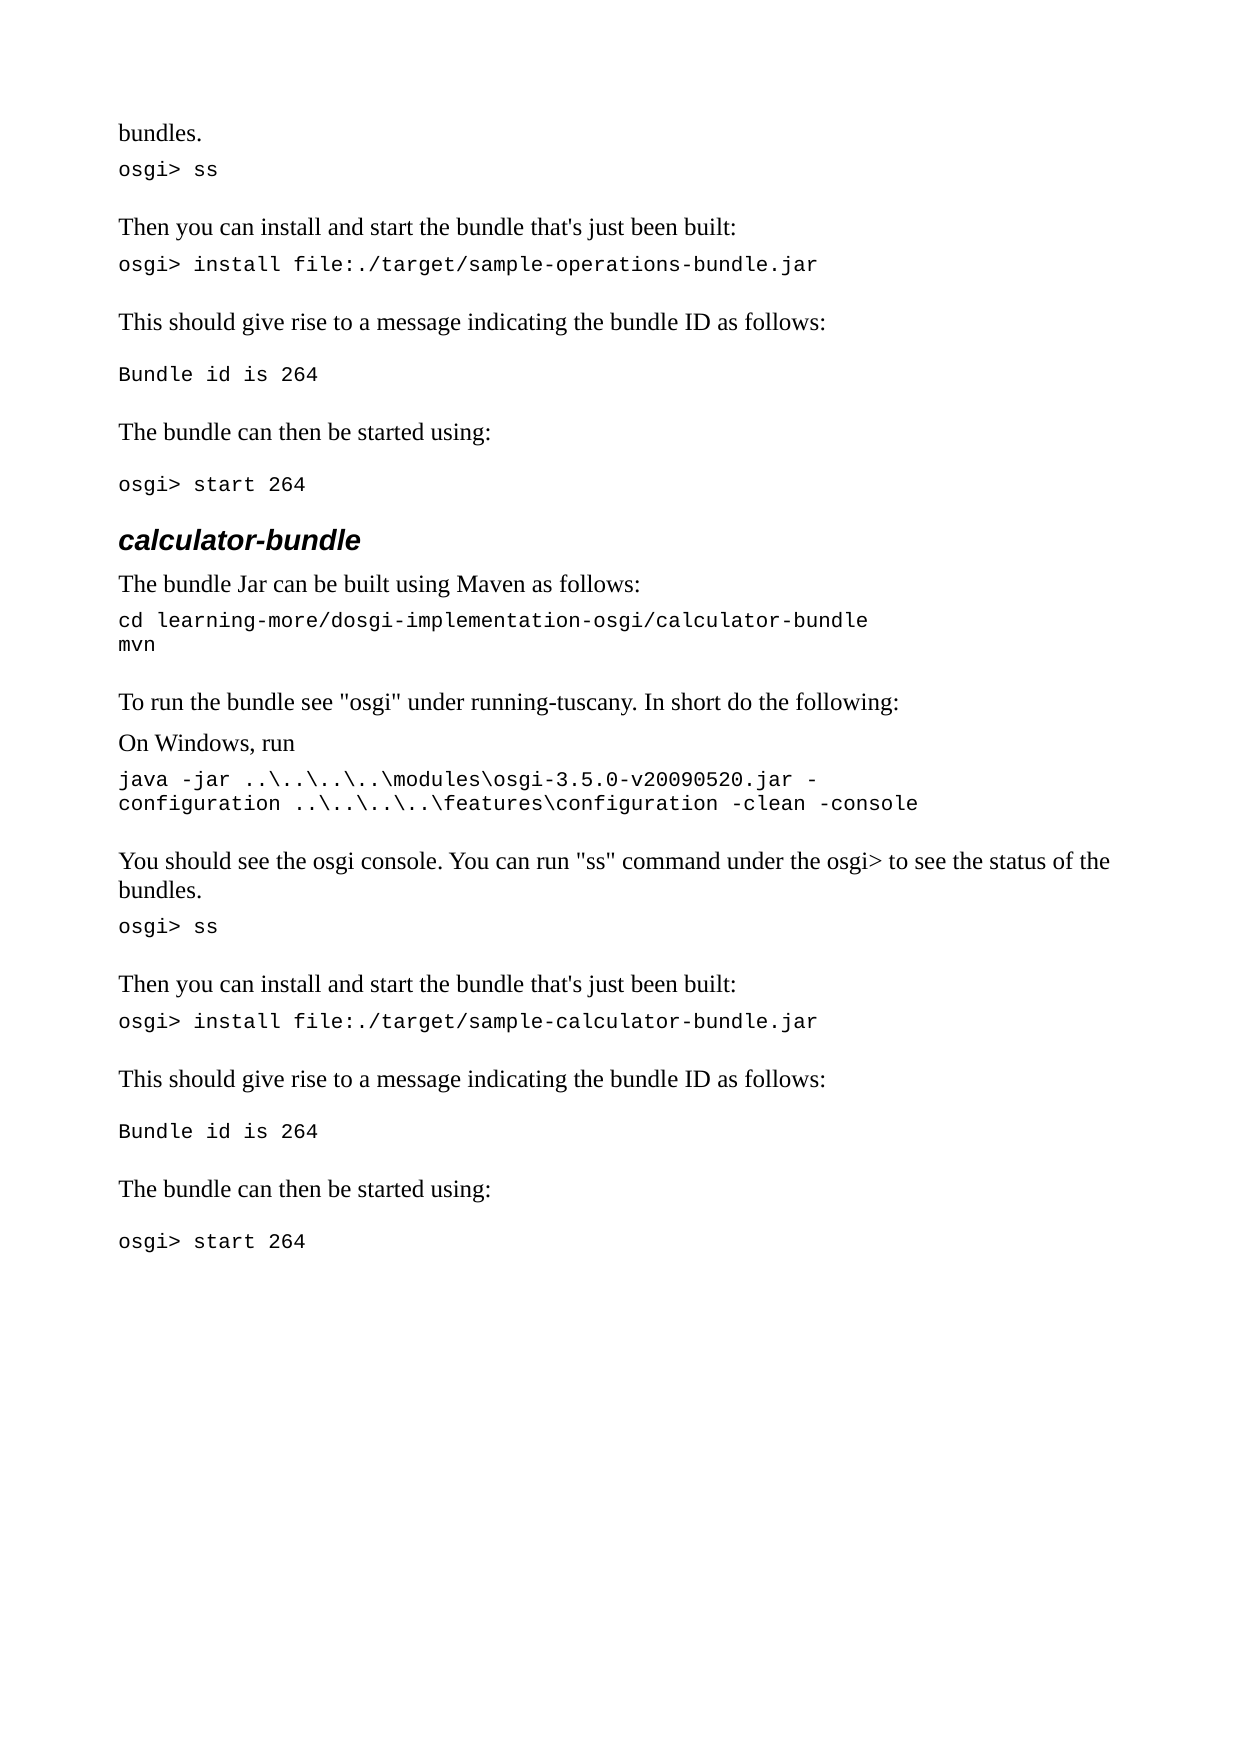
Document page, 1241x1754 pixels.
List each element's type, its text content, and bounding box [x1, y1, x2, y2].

text osgi> ss [118, 159, 1122, 183]
text On Windows, run [118, 728, 1122, 757]
text cd learning-more/dosgi-implementation-osgi/calculator-bundle [118, 610, 1122, 634]
text mvn [118, 634, 1122, 657]
text You should see the osgi console. You can run "ss" command under the osgi> to see the status of the bundles. [118, 846, 1122, 904]
text osgi> ss [118, 916, 1122, 940]
text This should give rise to a message indicating the bundle ID as follows: [118, 1064, 1122, 1092]
subtitle calculator-bundle [118, 523, 1122, 556]
text java -jar ..\..\..\..\modules\osgi-3.5.0-v20090520.jar -configuration ..\..\..\..\features\configuration -clean -console [118, 769, 1122, 817]
text This should give rise to a message indicating the bundle ID as follows: [118, 307, 1122, 336]
text Then you can install and start the bundle that's just been built: [118, 212, 1122, 241]
text osgi> install file:./target/sample-calculator-bundle.jar [118, 1011, 1122, 1034]
text The bundle can then be started using: [118, 417, 1122, 446]
text osgi> start 264 [118, 1231, 1122, 1255]
text To run the bundle see "osgi" under running-tuscany. In short do the following: [118, 687, 1122, 716]
text bundles. [118, 118, 1122, 147]
text Then you can install and start the bundle that's just been built: [118, 969, 1122, 998]
text osgi> install file:./target/sample-operations-bundle.jar [118, 254, 1122, 277]
text Bundle id is 264 [118, 1121, 1122, 1145]
text Bundle id is 264 [118, 364, 1122, 388]
text The bundle Jar can be built using Maven as follows: [118, 569, 1122, 598]
text The bundle can then be started using: [118, 1174, 1122, 1202]
text osgi> start 264 [118, 474, 1122, 498]
